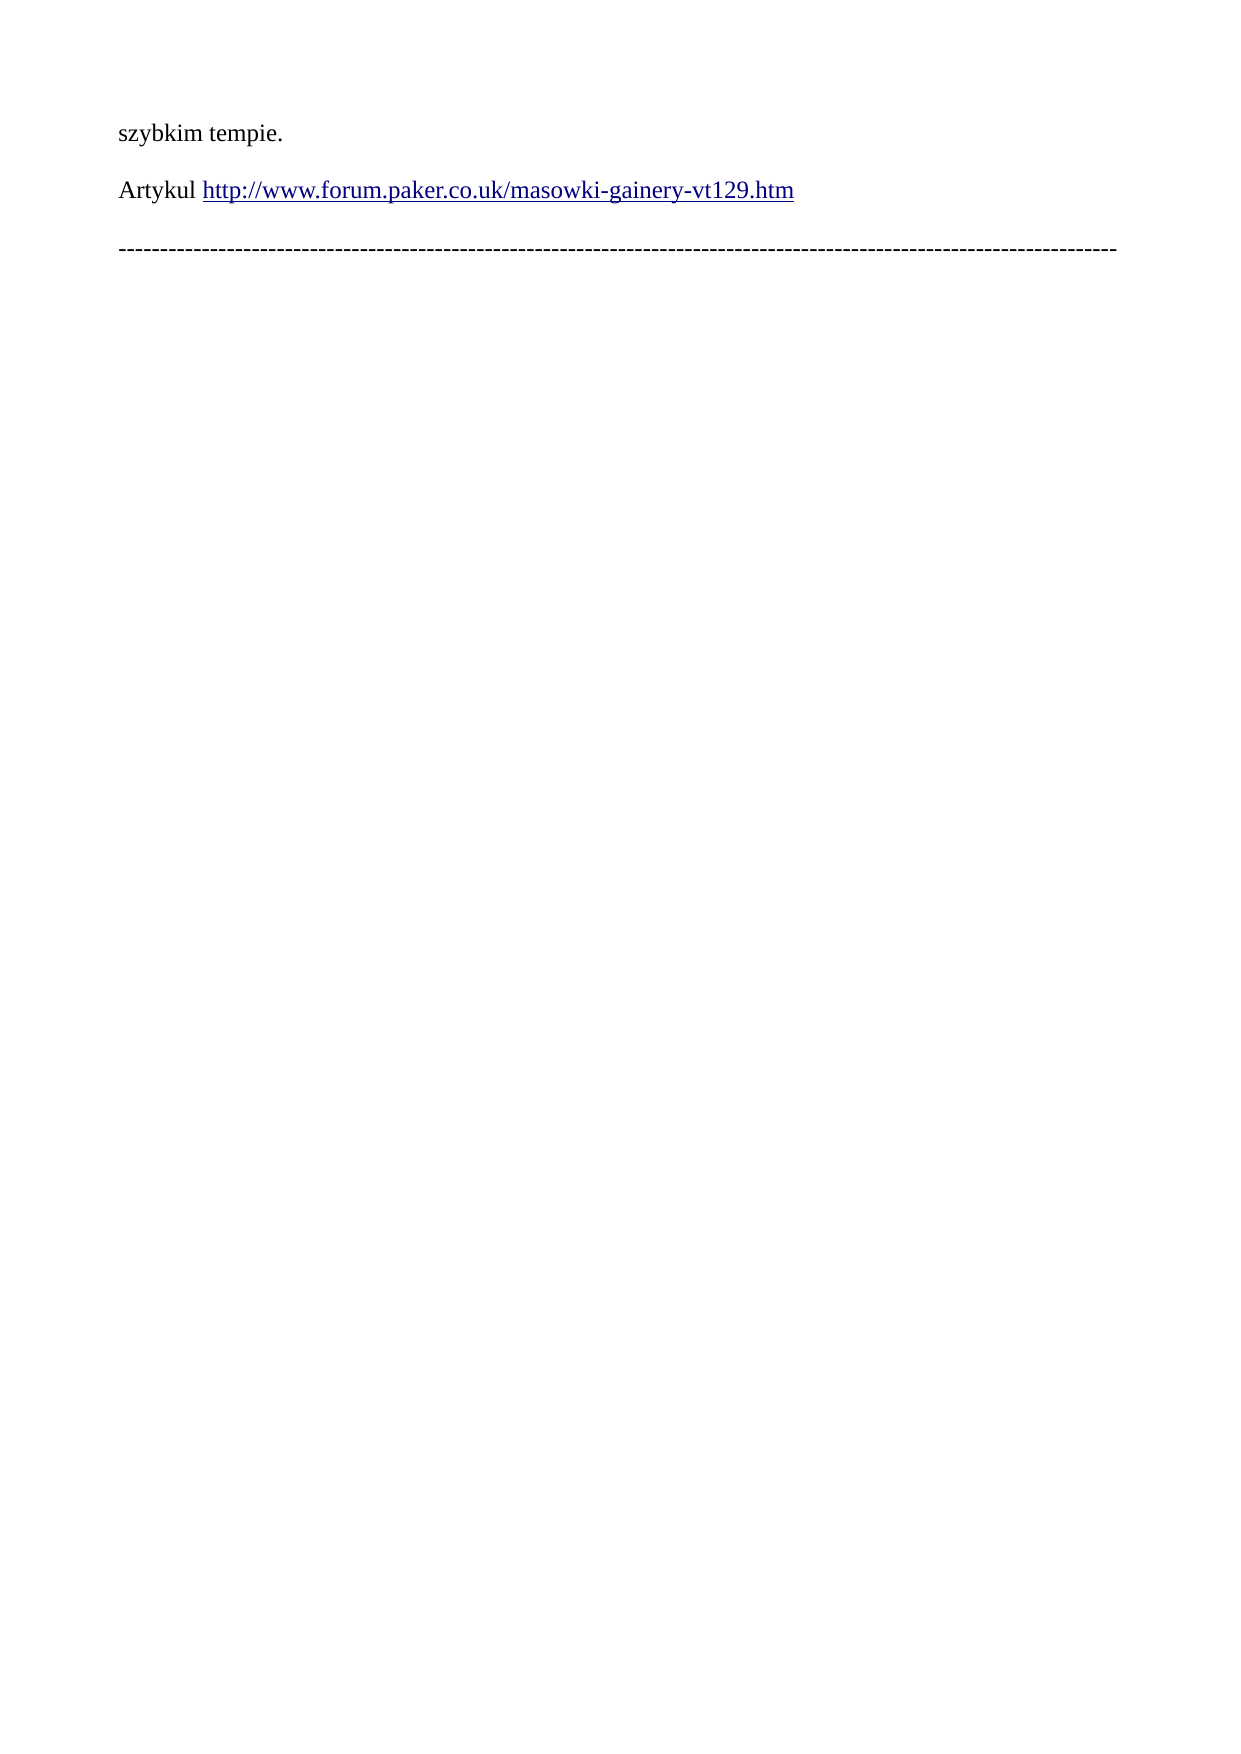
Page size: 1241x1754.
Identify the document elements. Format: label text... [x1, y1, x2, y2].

text szybkim tempie. Artykul http://www.forum.paker.co.uk/masowki-gainery-vt129.htm ------------------------------------------------------------------------------------------------------------------------ [118, 118, 1122, 291]
